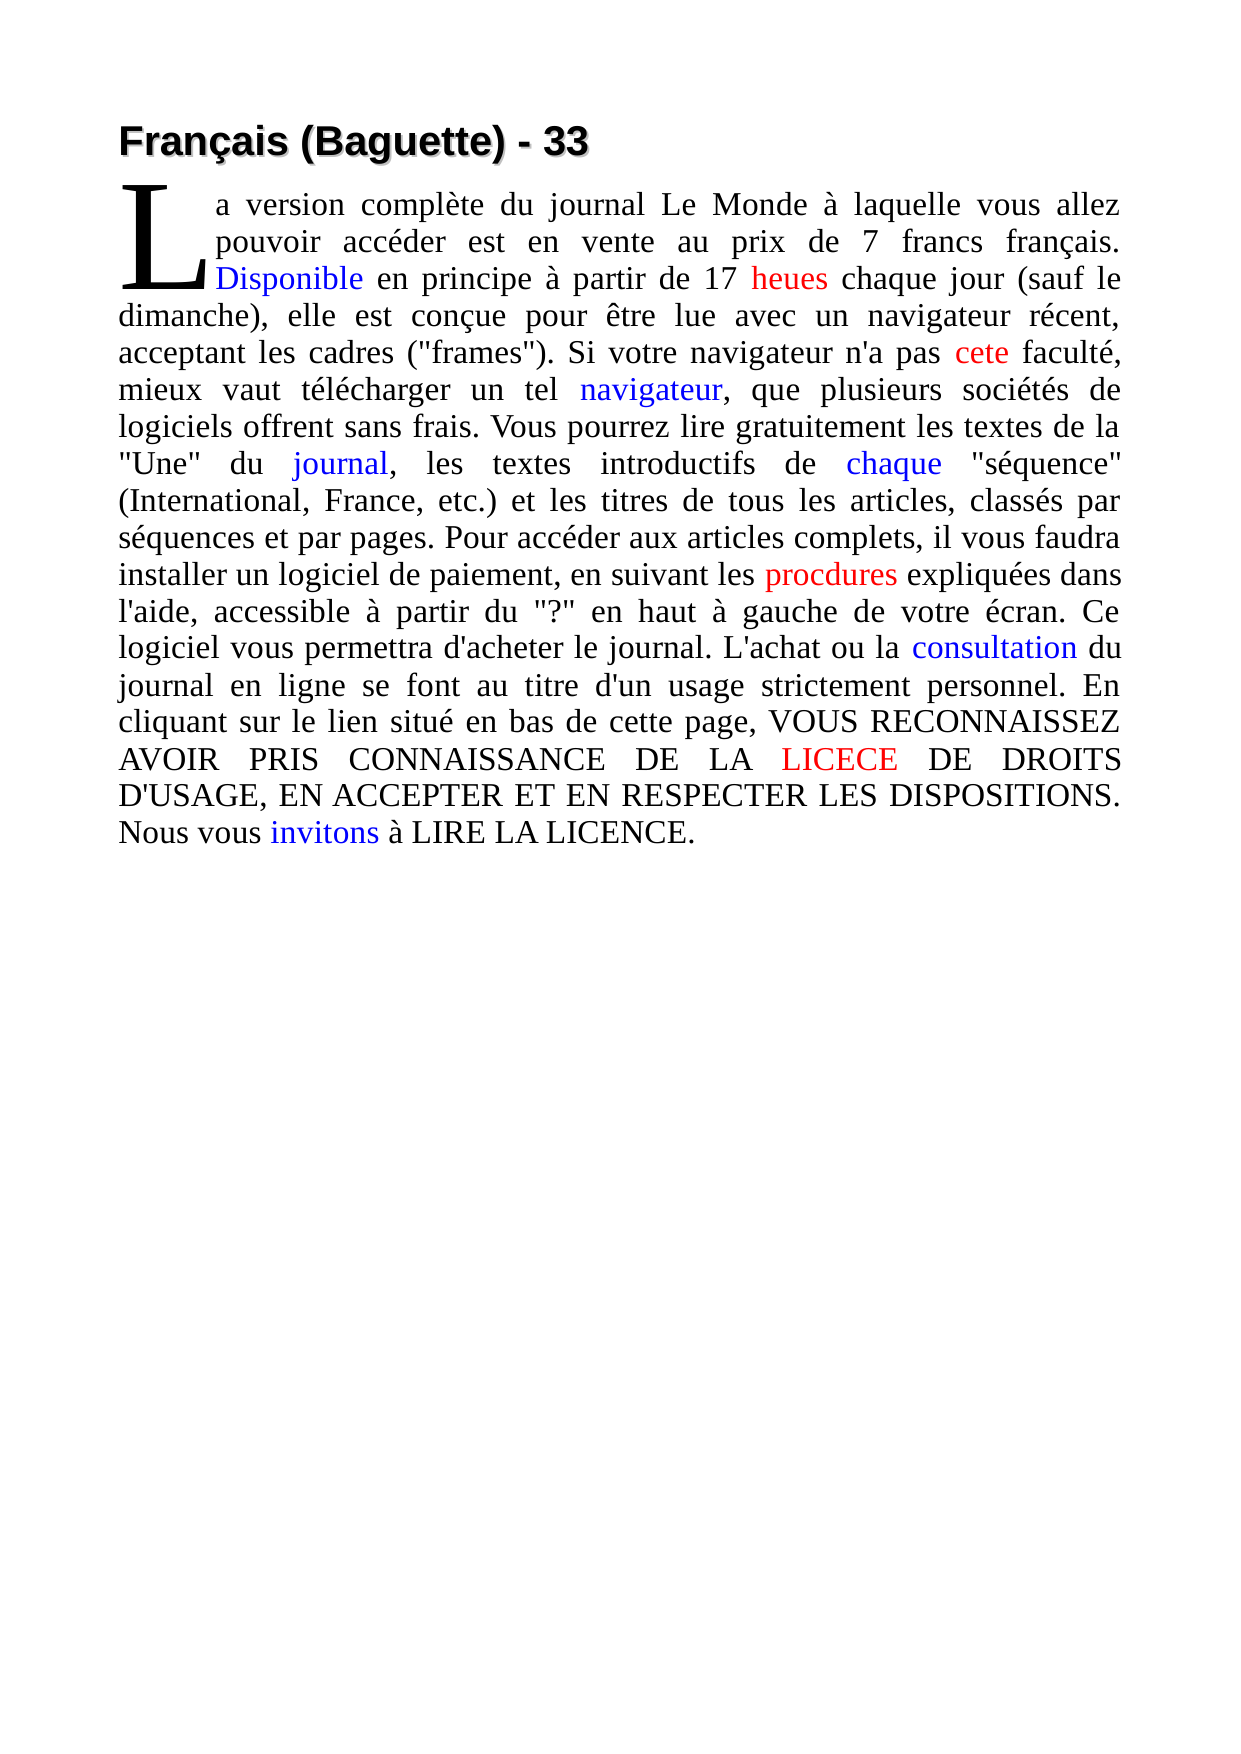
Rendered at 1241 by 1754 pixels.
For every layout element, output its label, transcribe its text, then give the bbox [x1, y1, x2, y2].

text La version complète du journal Le Monde à laquelle vous allez pouvoir accéder est en vente au prix de 7 francs français. Disponible en principe à partir de 17 heues chaque jour (sauf le dimanche), elle est conçue pour être lue avec un navigateur récent, acceptant les cadres ("frames"). Si votre navigateur n'a pas cete faculté, mieux vaut télécharger un tel navigateur, que plusieurs sociétés de logiciels offrent sans frais. Vous pourrez lire gratuitement les textes de la "Une" du journal, les textes introductifs de chaque "séquence" (International, France, etc.) et les titres de tous les articles, classés par séquences et par pages. Pour accéder aux articles complets, il vous faudra installer un logiciel de paiement, en suivant les procdures expliquées dans l'aide, accessible à partir du "?" en haut à gauche de votre écran. Ce logiciel vous permettra d'acheter le journal. L'achat ou la consultation du journal en ligne se font au titre d'un usage strictement personnel. En cliquant sur le lien situé en bas de cette page, VOUS RECONNAISSEZ AVOIR PRIS CONNAISSANCE DE LA LICECE DE DROITS D'USAGE, EN ACCEPTER ET EN RESPECTER LES DISPOSITIONS. Nous vous invitons à LIRE LA LICENCE. [118, 185, 1122, 851]
subtitle Français (Baguette) - 33 [118, 118, 1122, 164]
